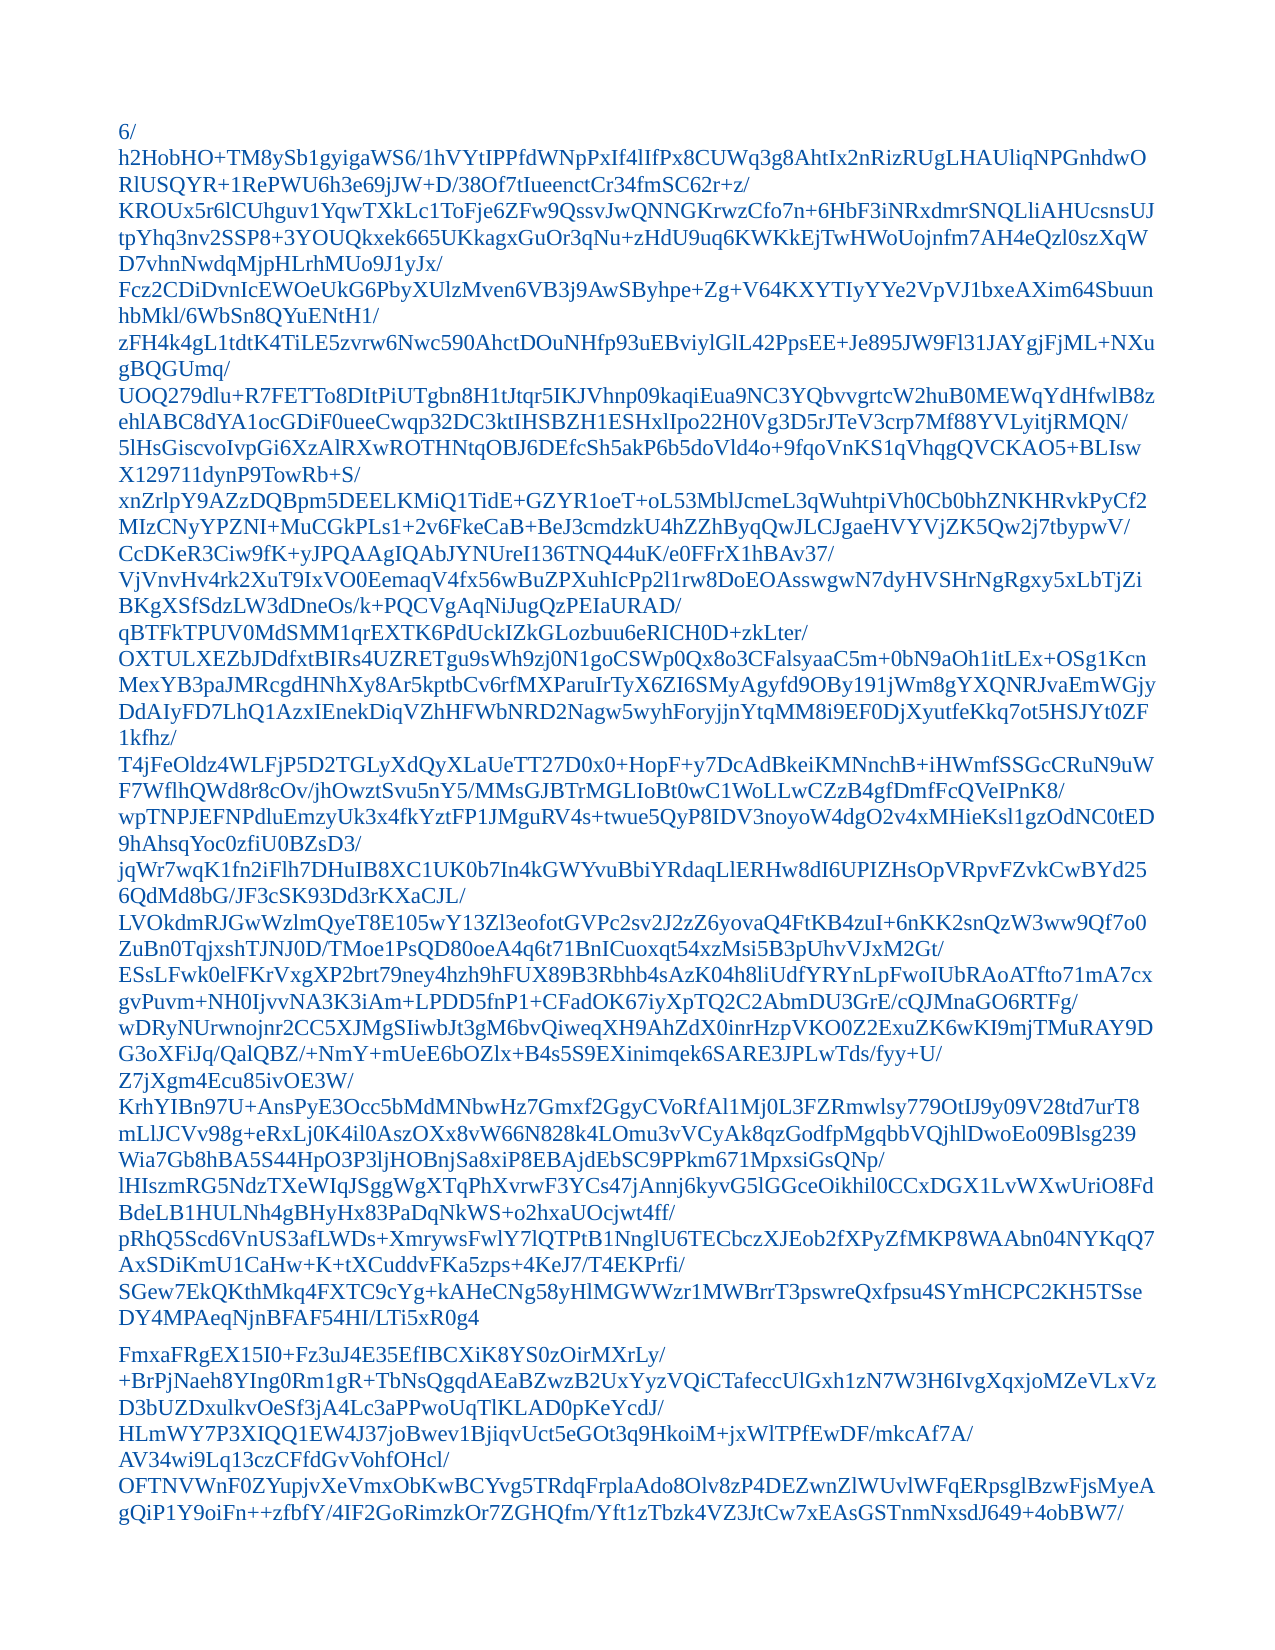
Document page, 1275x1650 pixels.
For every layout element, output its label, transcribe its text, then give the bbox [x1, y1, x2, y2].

text 6/h2HobHO+TM8ySb1gyigaWS6/1hVYtIPPfdWNpPxIf4lIfPx8CUWq3g8AhtIx2nRizRUgLHAUliqNPGnhdwORlUSQYR+1RePWU6h3e69jJW+D/38Of7tIueenctCr34fmSC62r+z/KROUx5r6lCUhguv1YqwTXkLc1ToFje6ZFw9QssvJwQNNGKrwzCfo7n+6HbF3iNRxdmrSNQLliAHUcsnsUJtpYhq3nv2SSP8+3YOUQkxek665UKkagxGuOr3qNu+zHdU9uq6KWKkEjTwHWoUojnfm7AH4eQzl0szXqWD7vhnNwdqMjpHLrhMUo9J1yJx/Fcz2CDiDvnIcEWOeUkG6PbyXUlzMven6VB3j9AwSByhpe+Zg+V64KXYTIyYYe2VpVJ1bxeAXim64SbuunhbMkl/6WbSn8QYuENtH1/zFH4k4gL1tdtK4TiLE5zvrw6Nwc590AhctDOuNHfp93uEBviylGlL42PpsEE+Je895JW9Fl31JAYgjFjML+NXugBQGUmq/UOQ279dlu+R7FETTo8DItPiUTgbn8H1tJtqr5IKJVhnp09kaqiEua9NC3YQbvvgrtcW2huB0MEWqYdHfwlB8zehlABC8dYA1ocGDiF0ueeCwqp32DC3ktIHSBZH1ESHxlIpo22H0Vg3D5rJTeV3crp7Mf88YVLyitjRMQN/5lHsGiscvoIvpGi6XzAlRXwROTHNtqOBJ6DEfcSh5akP6b5doVld4o+9fqoVnKS1qVhqgQVCKAO5+BLIswX129711dynP9TowRb+S/xnZrlpY9AZzDQBpm5DEELKMiQ1TidE+GZYR1oeT+oL53MblJcmeL3qWuhtpiVh0Cb0bhZNKHRvkPyCf2MIzCNyYPZNI+MuCGkPLs1+2v6FkeCaB+BeJ3cmdzkU4hZZhByqQwJLCJgaeHVYVjZK5Qw2j7tbypwV/CcDKeR3Ciw9fK+yJPQAAgIQAbJYNUreI136TNQ44uK/e0FFrX1hBAv37/VjVnvHv4rk2XuT9IxVO0EemaqV4fx56wBuZPXuhIcPp2l1rw8DoEOAsswgwN7dyHVSHrNgRgxy5xLbTjZiBKgXSfSdzLW3dDneOs/k+PQCVgAqNiJugQzPEIaURAD/qBTFkTPUV0MdSMM1qrEXTK6PdUckIZkGLozbuu6eRICH0D+zkLter/OXTULXEZbJDdfxtBIRs4UZRETgu9sWh9zj0N1goCSWp0Qx8o3CFalsyaaC5m+0bN9aOh1itLEx+OSg1KcnMexYB3paJMRcgdHNhXy8Ar5kptbCv6rfMXParuIrTyX6ZI6SMyAgyfd9OBy191jWm8gYXQNRJvaEmWGjyDdAIyFD7LhQ1AzxIEnekDiqVZhHFWbNRD2Nagw5wyhForyjjnYtqMM8i9EF0DjXyutfeKkq7ot5HSJYt0ZF1kfhz/T4jFeOldz4WLFjP5D2TGLyXdQyXLaUeTT27D0x0+HopF+y7DcAdBkeiKMNnchB+iHWmfSSGcCRuN9uWF7WflhQWd8r8cOv/jhOwztSvu5nY5/MMsGJBTrMGLIoBt0wC1WoLLwCZzB4gfDmfFcQVeIPnK8/wpTNPJEFNPdluEmzyUk3x4fkYztFP1JMguRV4s+twue5QyP8IDV3noyoW4dgO2v4xMHieKsl1gzOdNC0tED9hAhsqYoc0zfiU0BZsD3/jqWr7wqK1fn2iFlh7DHuIB8XC1UK0b7In4kGWYvuBbiYRdaqLlERHw8dI6UPIZHsOpVRpvFZvkCwBYd256QdMd8bG/JF3cSK93Dd3rKXaCJL/LVOkdmRJGwWzlmQyeT8E105wY13Zl3eofotGVPc2sv2J2zZ6yovaQ4FtKB4zuI+6nKK2snQzW3ww9Qf7o0ZuBn0TqjxshTJNJ0D/TMoe1PsQD80oeA4q6t71BnICuoxqt54xzMsi5B3pUhvVJxM2Gt/ESsLFwk0elFKrVxgXP2brt79ney4hzh9hFUX89B3Rbhb4sAzK04h8liUdfYRYnLpFwoIUbRAoATfto71mA7cxgvPuvm+NH0IjvvNA3K3iAm+LPDD5fnP1+CFadOK67iyXpTQ2C2AbmDU3GrE/cQJMnaGO6RTFg/wDRyNUrwnojnr2CC5XJMgSIiwbJt3gM6bvQiweqXH9AhZdX0inrHzpVKO0Z2ExuZK6wKI9mjTMuRAY9DG3oXFiJq/QalQBZ/+NmY+mUeE6bOZlx+B4s5S9EXinimqek6SARE3JPLwTds/fyy+U/Z7jXgm4Ecu85ivOE3W/KrhYIBn97U+AnsPyE3Occ5bMdMNbwHz7Gmxf2GgyCVoRfAl1Mj0L3FZRmwlsy779OtIJ9y09V28td7urT8mLlJCVv98g+eRxLj0K4il0AszOXx8vW66N828k4LOmu3vVCyAk8qzGodfpMgqbbVQjhlDwoEo09Blsg239Wia7Gb8hBA5S44HpO3P3ljHOBnjSa8xiP8EBAjdEbSC9PPkm671MpxsiGsQNp/lHIszmRG5NdzTXeWIqJSggWgXTqPhXvrwF3YCs47jAnnj6kyvG5lGGceOikhil0CCxDGX1LvWXwUriO8FdBdeLB1HULNh4gBHyHx83PaDqNkWS+o2hxaUOcjwt4ff/pRhQ5Scd6VnUS3afLWDs+XmrywsFwlY7lQTPtB1NnglU6TECbczXJEob2fXPyZfMKP8WAAbn04NYKqQ7AxSDiKmU1CaHw+K+tXCuddvFKa5zps+4KeJ7/T4EKPrfi/SGew7EkQKthMkq4FXTC9cYg+kAHeCNg58yHlMGWWzr1MWBrrT3pswreQxfpsu4SYmHCPC2KH5TSseDY4MPAeqNjnBFAF54HI/LTi5xR0g4 [118, 118, 1157, 1330]
text FmxaFRgEX15I0+Fz3uJ4E35EfIBCXiK8YS0zOirMXrLy/+BrPjNaeh8YIng0Rm1gR+TbNsQgqdAEaBZwzB2UxYyzVQiCTafeccUlGxh1zN7W3H6IvgXqxjoMZeVLxVzD3bUZDxulkvOeSf3jA4Lc3aPPwoUqTlKLAD0pKeYcdJ/HLmWY7P3XIQQ1EW4J37joBwev1BjiqvUct5eGOt3q9HkoiM+jxWlTPfEwDF/mkcAf7A/AV34wi9Lq13czCFfdGvVohfOHcl/OFTNVWnF0ZYupjvXeVmxObKwBCYvg5TRdqFrplaAdo8Olv8zP4DEZwnZlWUvlWFqERpsglBzwFjsMyeAgQiP1Y9oiFn++zfbfY/4IF2GoRimzkOr7ZGHQfm/Yft1zTbzk4VZ3JtCw7xEAsGSTnmNxsdJ649+4obBW7/ [118, 1341, 1157, 1525]
